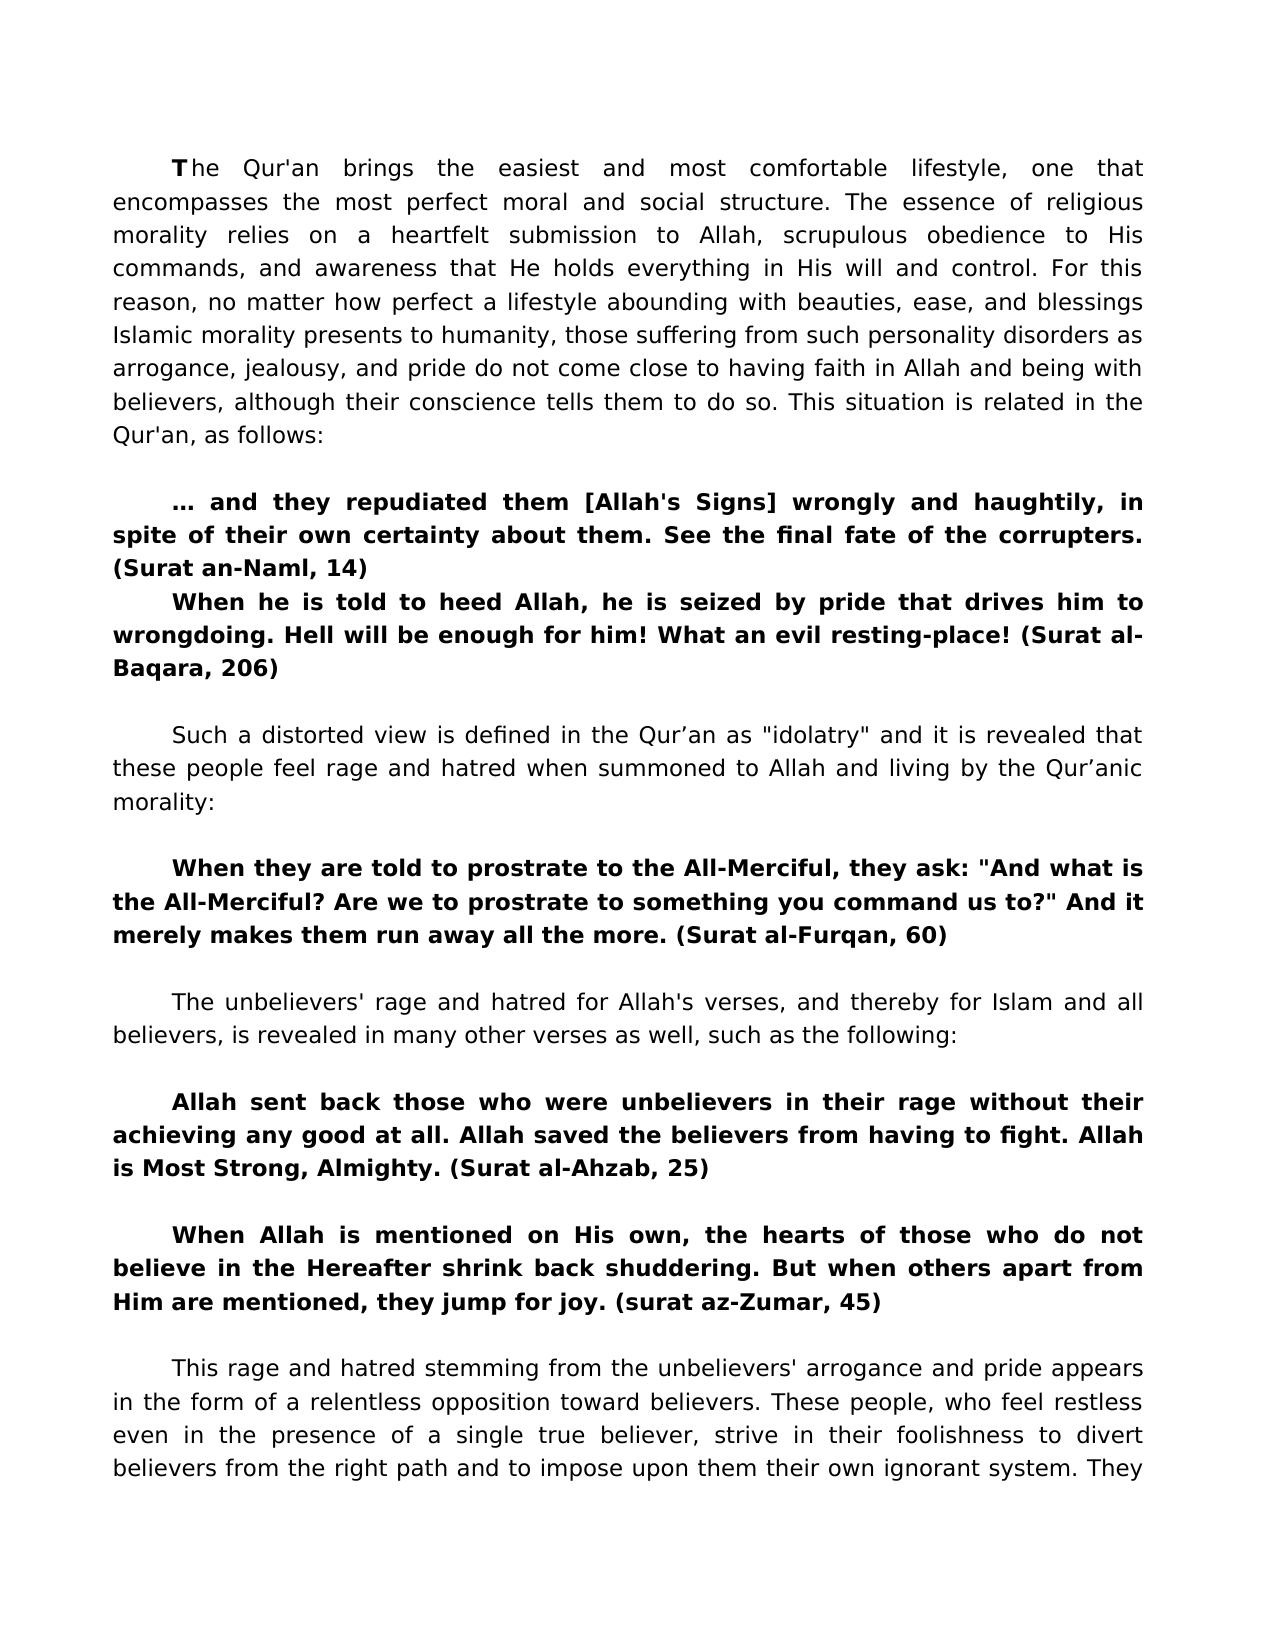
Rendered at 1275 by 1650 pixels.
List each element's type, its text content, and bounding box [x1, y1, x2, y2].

text The unbelievers' rage and hatred for Allah's verses, and thereby for Islam and all believers, is revealed in many other verses as well, such as the following: [112, 983, 1145, 1050]
text … and they repudiated them [Allah's Signs] wrongly and haughtily, in spite of their own certainty about them. See the final fate of the corrupters. (Surat an-Naml, 14) [112, 483, 1145, 583]
text When they are told to prostrate to the All-Merciful, they ask: "And what is the All-Merciful? Are we to prostrate to something you command us to?" And it merely makes them run away all the more. (Surat al-Furqan, 60) [112, 850, 1145, 950]
text Such a distorted view is defined in the Qur’an as "idolatry" and it is revealed that these people feel rage and hatred when summoned to Allah and living by the Qur’anic morality: [112, 717, 1145, 817]
text Allah sent back those who were unbelievers in their rage without their achieving any good at all. Allah saved the believers from having to fight. Allah is Most Strong, Almighty. (Surat al-Ahzab, 25) [112, 1083, 1145, 1183]
text The Qur'an brings the easiest and most comfortable lifestyle, one that encompasses the most perfect moral and social structure. The essence of religious morality relies on a heartfelt submission to Allah, scrupulous obedience to His commands, and awareness that He holds everything in His will and control. For this reason, no matter how perfect a lifestyle abounding with beauties, ease, and blessings Islamic morality presents to humanity, those suffering from such personality disorders as arrogance, jealousy, and pride do not come close to having faith in Allah and being with believers, although their conscience tells them to do so. This situation is related in the Qur'an, as follows: [112, 150, 1145, 450]
text When Allah is mentioned on His own, the hearts of those who do not believe in the Hereafter shrink back shuddering. But when others apart from Him are mentioned, they jump for joy. (surat az-Zumar, 45) [112, 1217, 1145, 1317]
text When he is told to heed Allah, he is seized by pride that drives him to wrongdoing. Hell will be enough for him! What an evil resting-place! (Surat al-Baqara, 206) [112, 583, 1145, 683]
text This rage and hatred stemming from the unbelievers' arrogance and pride appears in the form of a relentless opposition toward believers. These people, who feel restless even in the presence of a single true believer, strive in their foolishness to divert believers from the right path and to impose upon them their own ignorant system. They [112, 1350, 1145, 1483]
